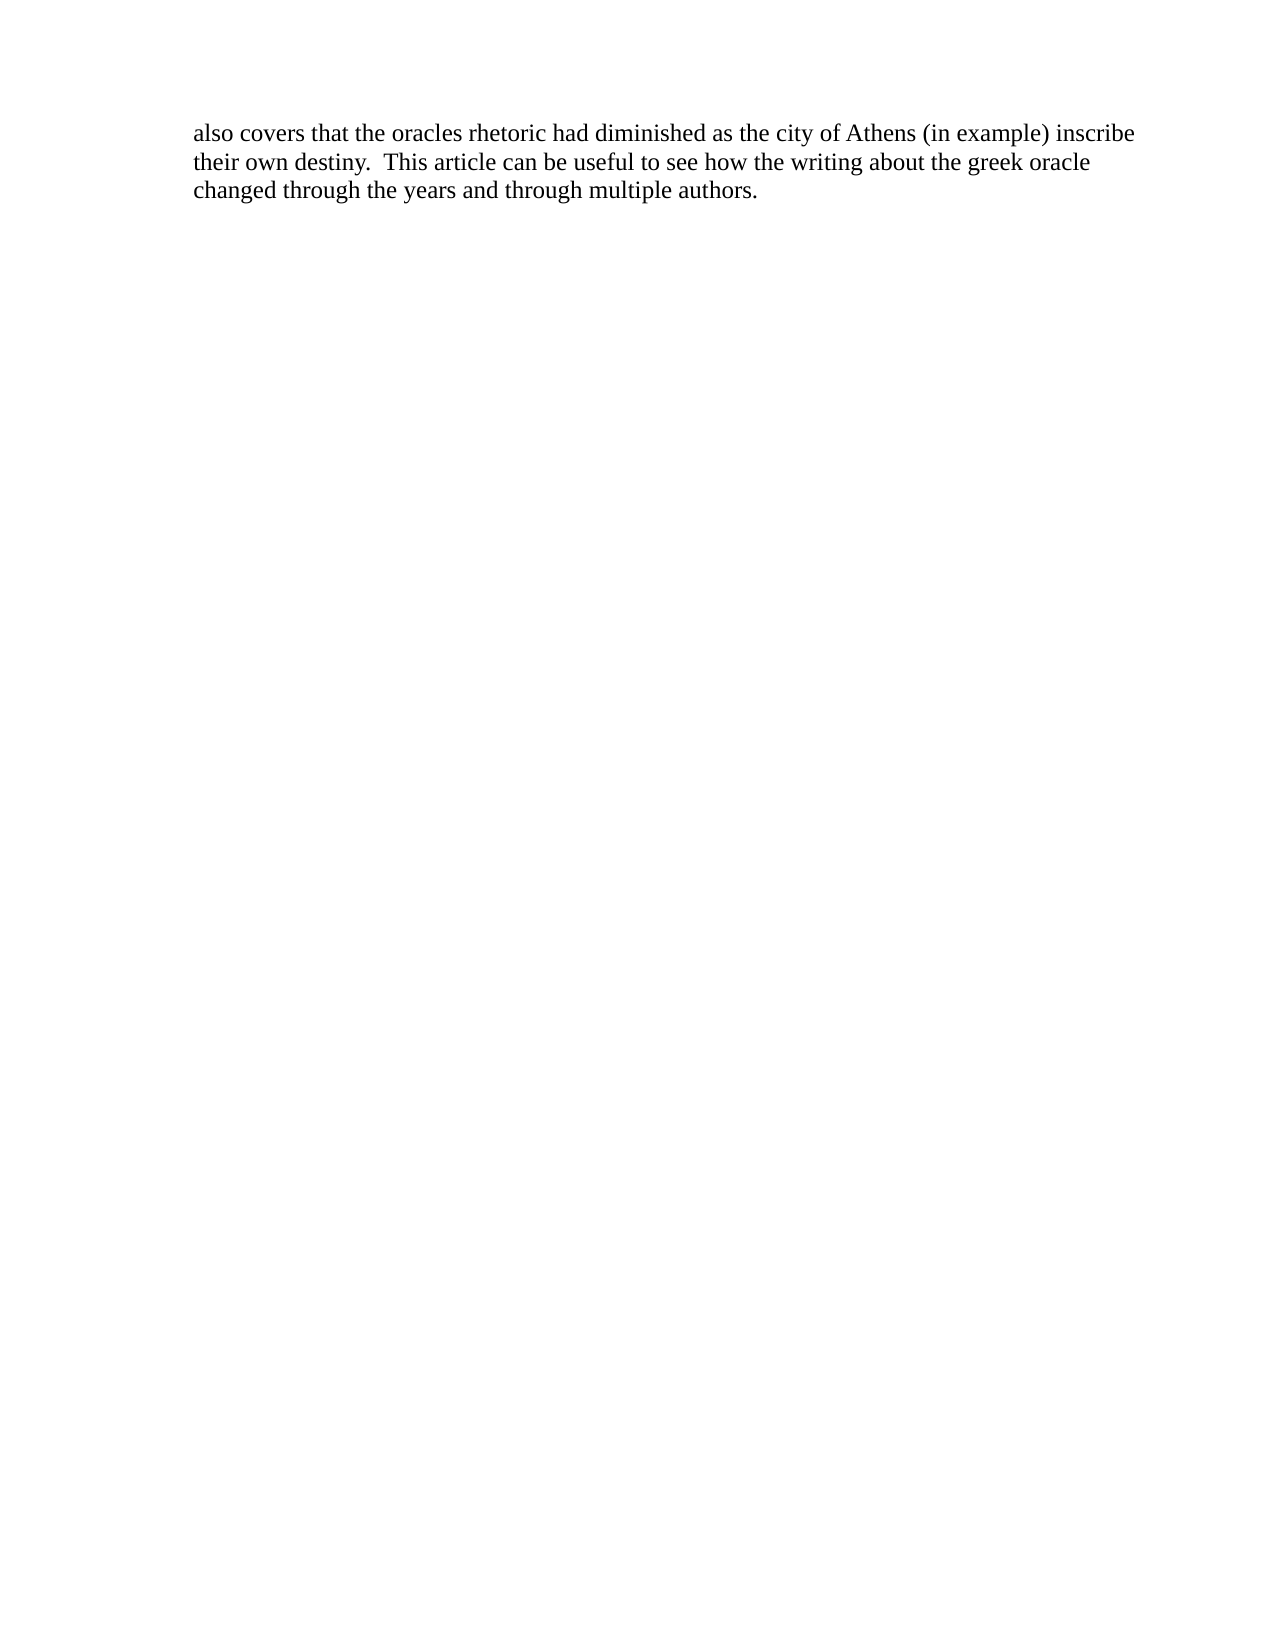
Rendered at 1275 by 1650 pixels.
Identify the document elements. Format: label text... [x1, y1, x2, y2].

list also covers that the oracles rhetoric had diminished as the city of Athens (in example) inscribe their own destiny. This article can be useful to see how the writing about the greek oracle changed through the years and through multiple authors. [156, 118, 1157, 204]
